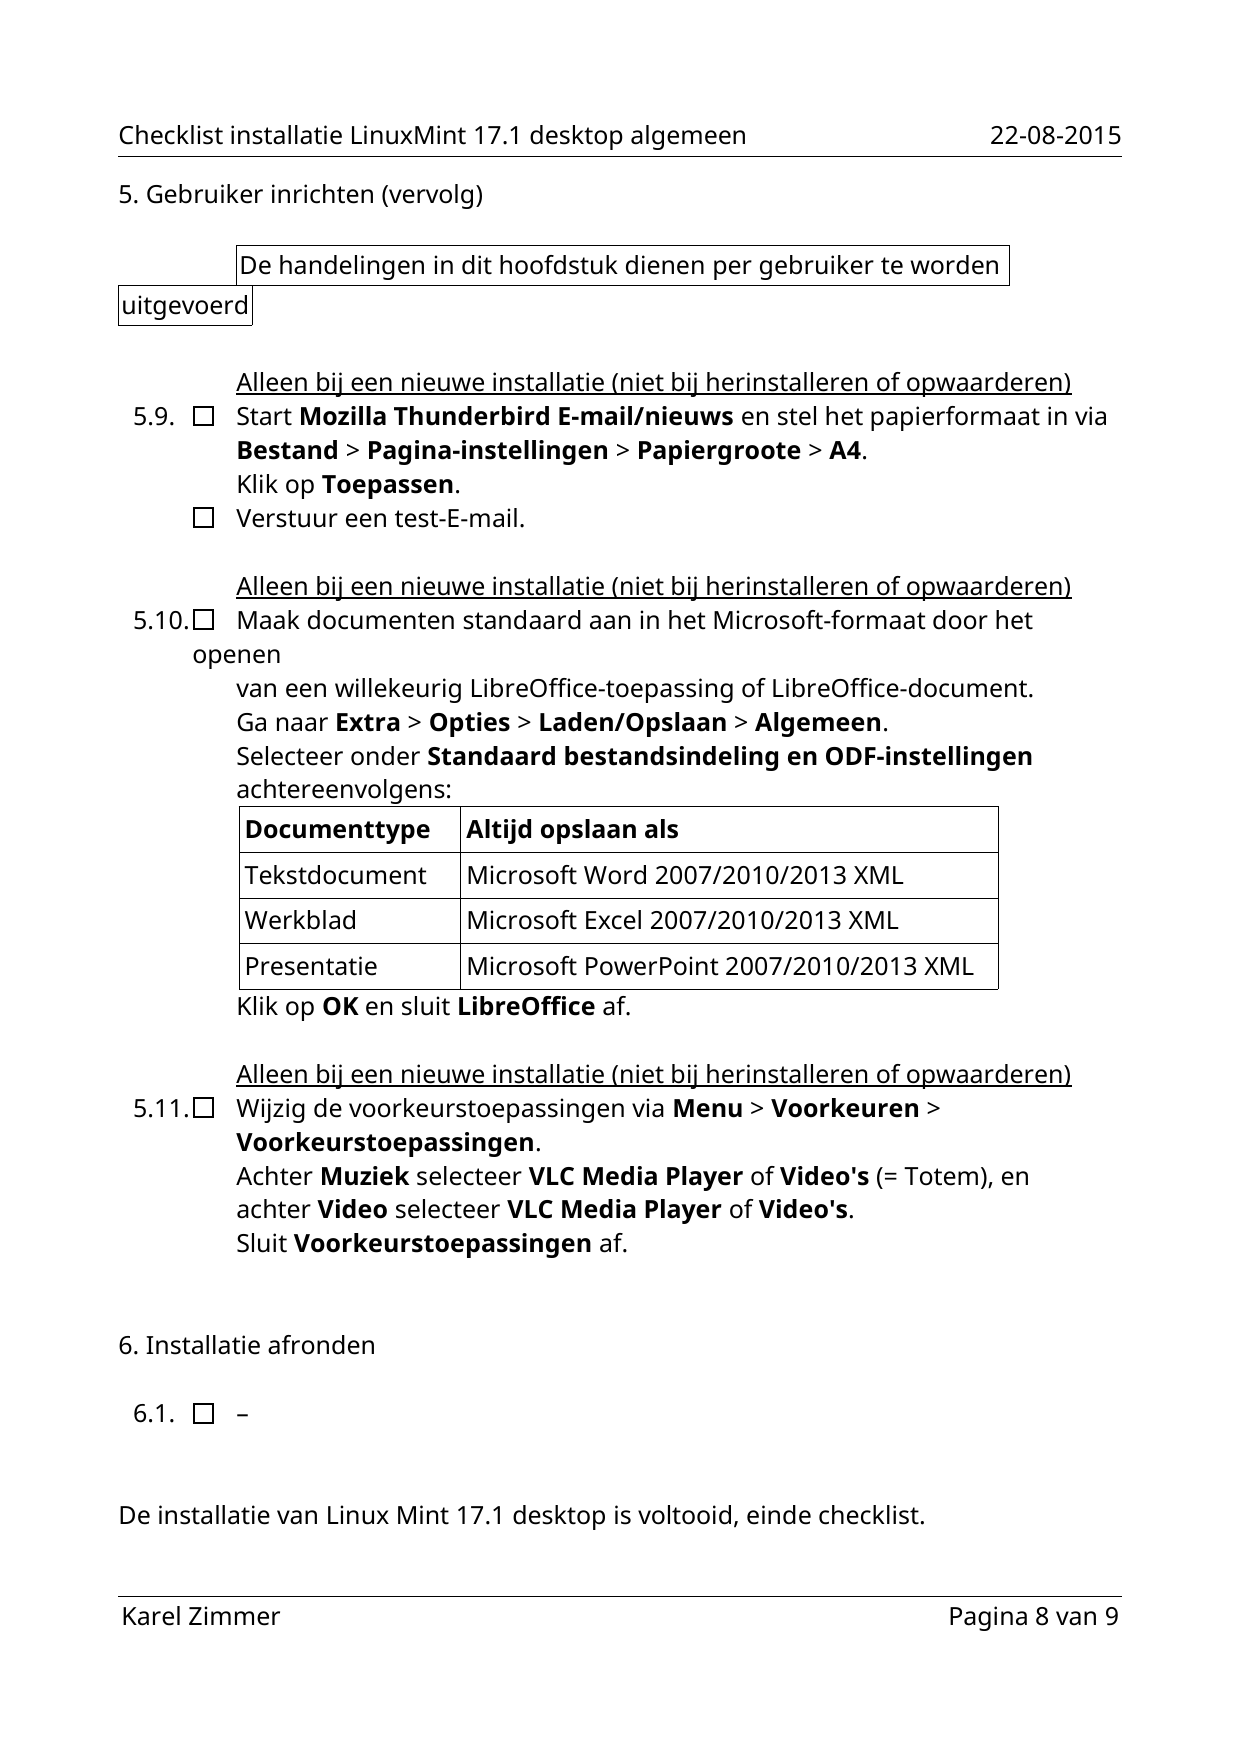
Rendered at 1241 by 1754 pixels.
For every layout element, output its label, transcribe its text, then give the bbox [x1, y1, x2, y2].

table_cell Tekstdocument [240, 853, 460, 898]
list Verstuur een test-E-mail. [133, 501, 1122, 535]
list 5. Gebruiker inrichten (vervolg) [118, 177, 1122, 211]
list Start Mozilla Thunderbird E-mail/nieuws en stel het papierformaat in via Bestand > Pagina-instellingen > Papiergroote > A4. Klik op Toepassen. [133, 399, 1122, 501]
list Maak documenten standaard aan in het Microsoft-formaat door het openen van een willekeurig LibreOffice-toepassing of LibreOffice-document. Ga naar Extra > Opties > Laden/Opslaan > Algemeen. Selecteer onder Standaard bestandsindeling en ODF-instellingen achtereenvolgens: [133, 603, 1122, 806]
list Alleen bij een nieuwe installatie (niet bij herinstalleren of opwaarderen) [177, 1057, 1122, 1091]
table_cell Presentatie [240, 944, 460, 989]
table_header Documenttype [240, 807, 460, 852]
table_header Altijd opslaan als [461, 807, 998, 852]
list – [133, 1396, 1122, 1430]
list Installatie afronden [118, 1328, 1122, 1362]
table_cell Microsoft Excel 2007/2010/2013 XML [461, 899, 998, 943]
list Alleen bij een nieuwe installatie (niet bij herinstalleren of opwaarderen) [177, 569, 1122, 603]
table_cell Microsoft PowerPoint 2007/2010/2013 XML [461, 944, 998, 989]
table_cell Werkblad [240, 899, 460, 943]
list Alleen bij een nieuwe installatie (niet bij herinstalleren of opwaarderen) [177, 365, 1122, 399]
text De installatie van Linux Mint 17.1 desktop is voltooid, einde checklist. [118, 1498, 1122, 1532]
list Klik op OK en sluit LibreOffice af. [177, 989, 1122, 1057]
list De handelingen in dit hoofdstuk dienen per gebruiker te worden uitgevoerd [118, 211, 1122, 325]
table_cell Microsoft Word 2007/2010/2013 XML [461, 853, 998, 898]
list Wijzig de voorkeurstoepassingen via Menu > Voorkeuren > Voorkeurstoepassingen. Achter Muziek selecteer VLC Media Player of Video's (= Totem), en achter Video selecteer VLC Media Player of Video's. Sluit Voorkeurstoepassingen af. [133, 1091, 1122, 1260]
